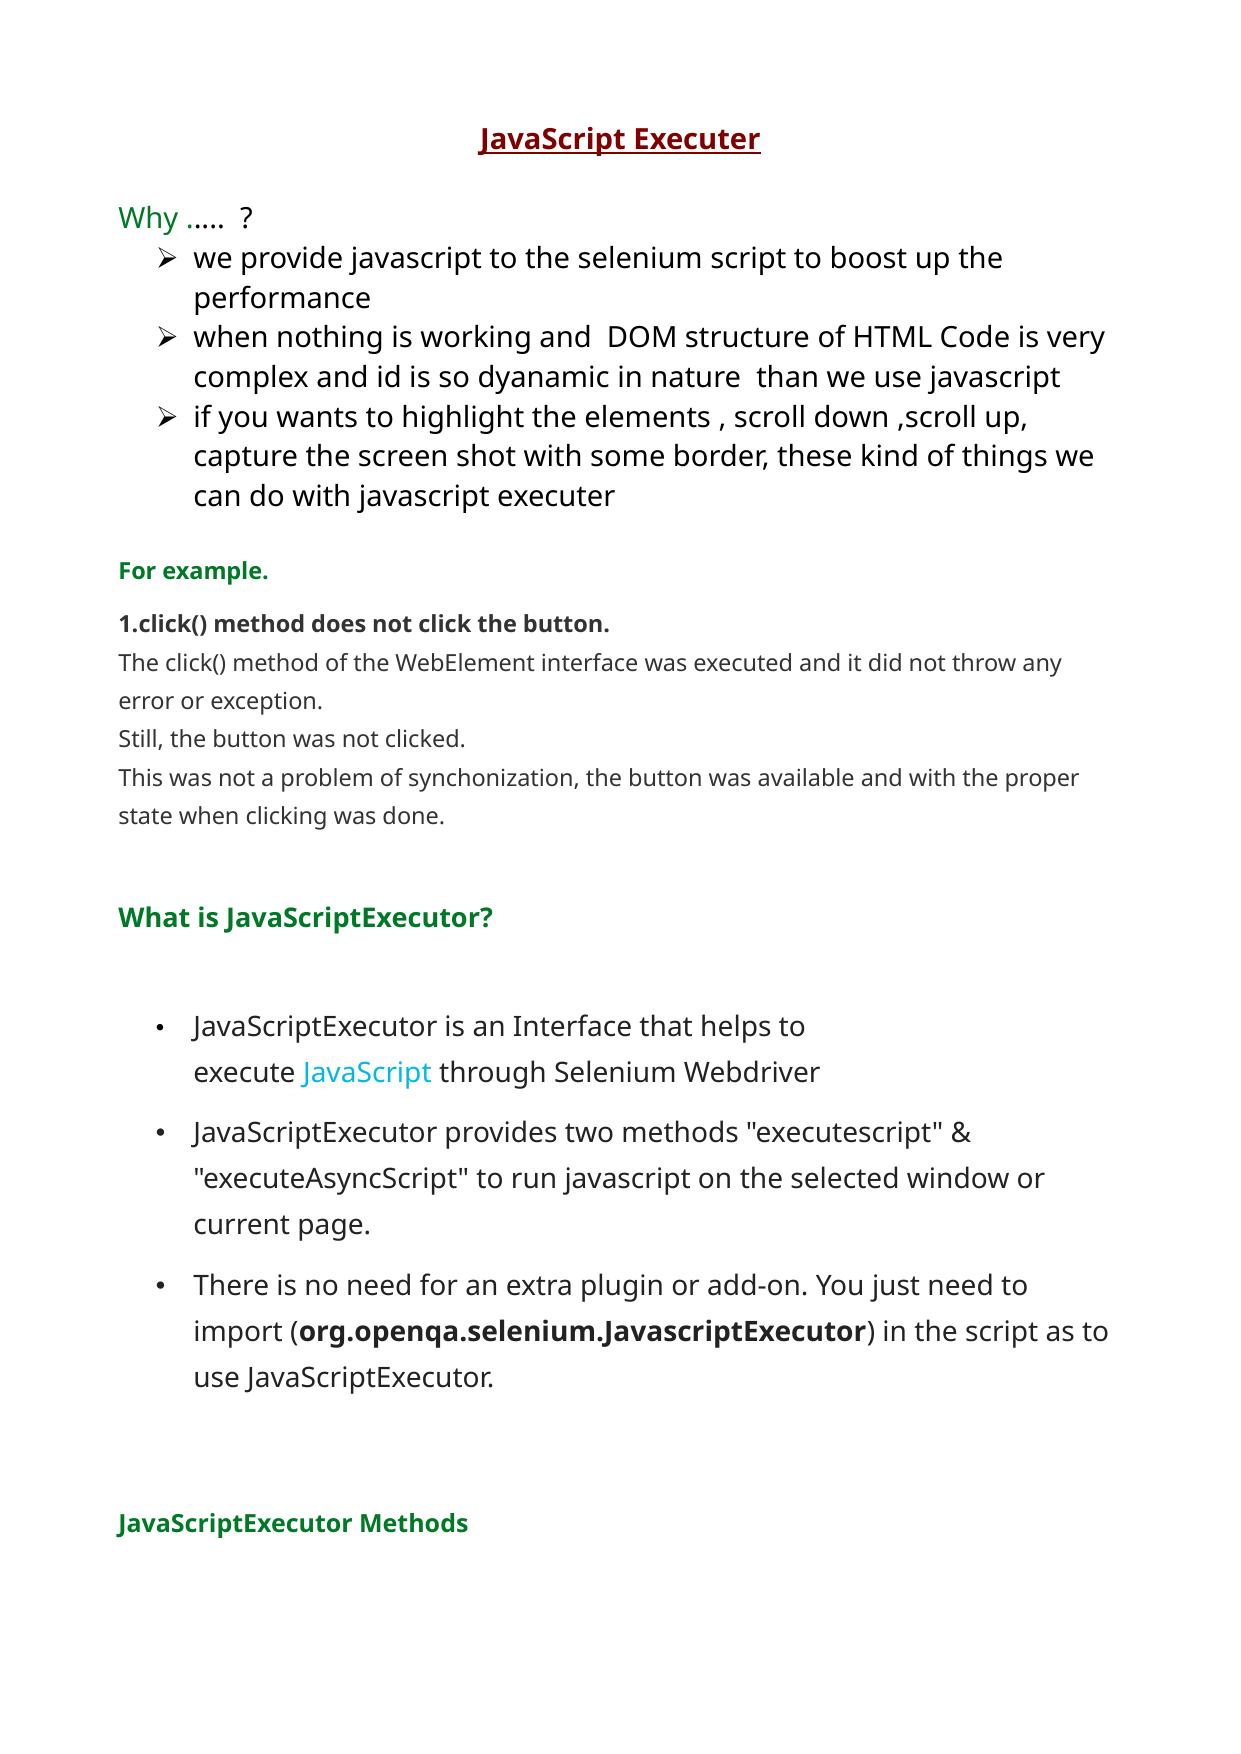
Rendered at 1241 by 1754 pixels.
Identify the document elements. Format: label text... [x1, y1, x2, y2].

subtitle JavaScriptExecutor Methods [118, 1506, 1122, 1540]
text Still, the button was not clicked. [118, 723, 1122, 754]
list if you wants to highlight the elements , scroll down ,scroll up, capture the screen shot with some border, these kind of things we can do with javascript executer [156, 396, 1122, 515]
list JavaScriptExecutor provides two methods "executescript" & "executeAsyncScript" to run javascript on the selected window or current page. [156, 1113, 1122, 1243]
text The click() method of the WebElement interface was executed and it did not throw any error or exception. [118, 646, 1122, 716]
list click() method does not click the button. [118, 608, 1122, 639]
text This was not a problem of synchonization, the button was available and with the proper state when clicking was done. [118, 761, 1122, 831]
text JavaScript Executer [118, 118, 1122, 158]
list we provide javascript to the selenium script to boost up the performance [156, 237, 1122, 317]
list There is no need for an extra plugin or add-on. You just need to import (org.openqa.selenium.JavascriptExecutor) in the script as to use JavaScriptExecutor. [156, 1265, 1122, 1395]
text Why ..... ? [118, 197, 1122, 237]
subtitle What is JavaScriptExecutor? [118, 898, 1122, 935]
list when nothing is working and DOM structure of HTML Code is very complex and id is so dyanamic in nature than we use javascript [156, 317, 1122, 396]
list JavaScriptExecutor is an Interface that helps to execute JavaScript through Selenium Webdriver [156, 1006, 1122, 1091]
text For example. [118, 555, 1122, 587]
